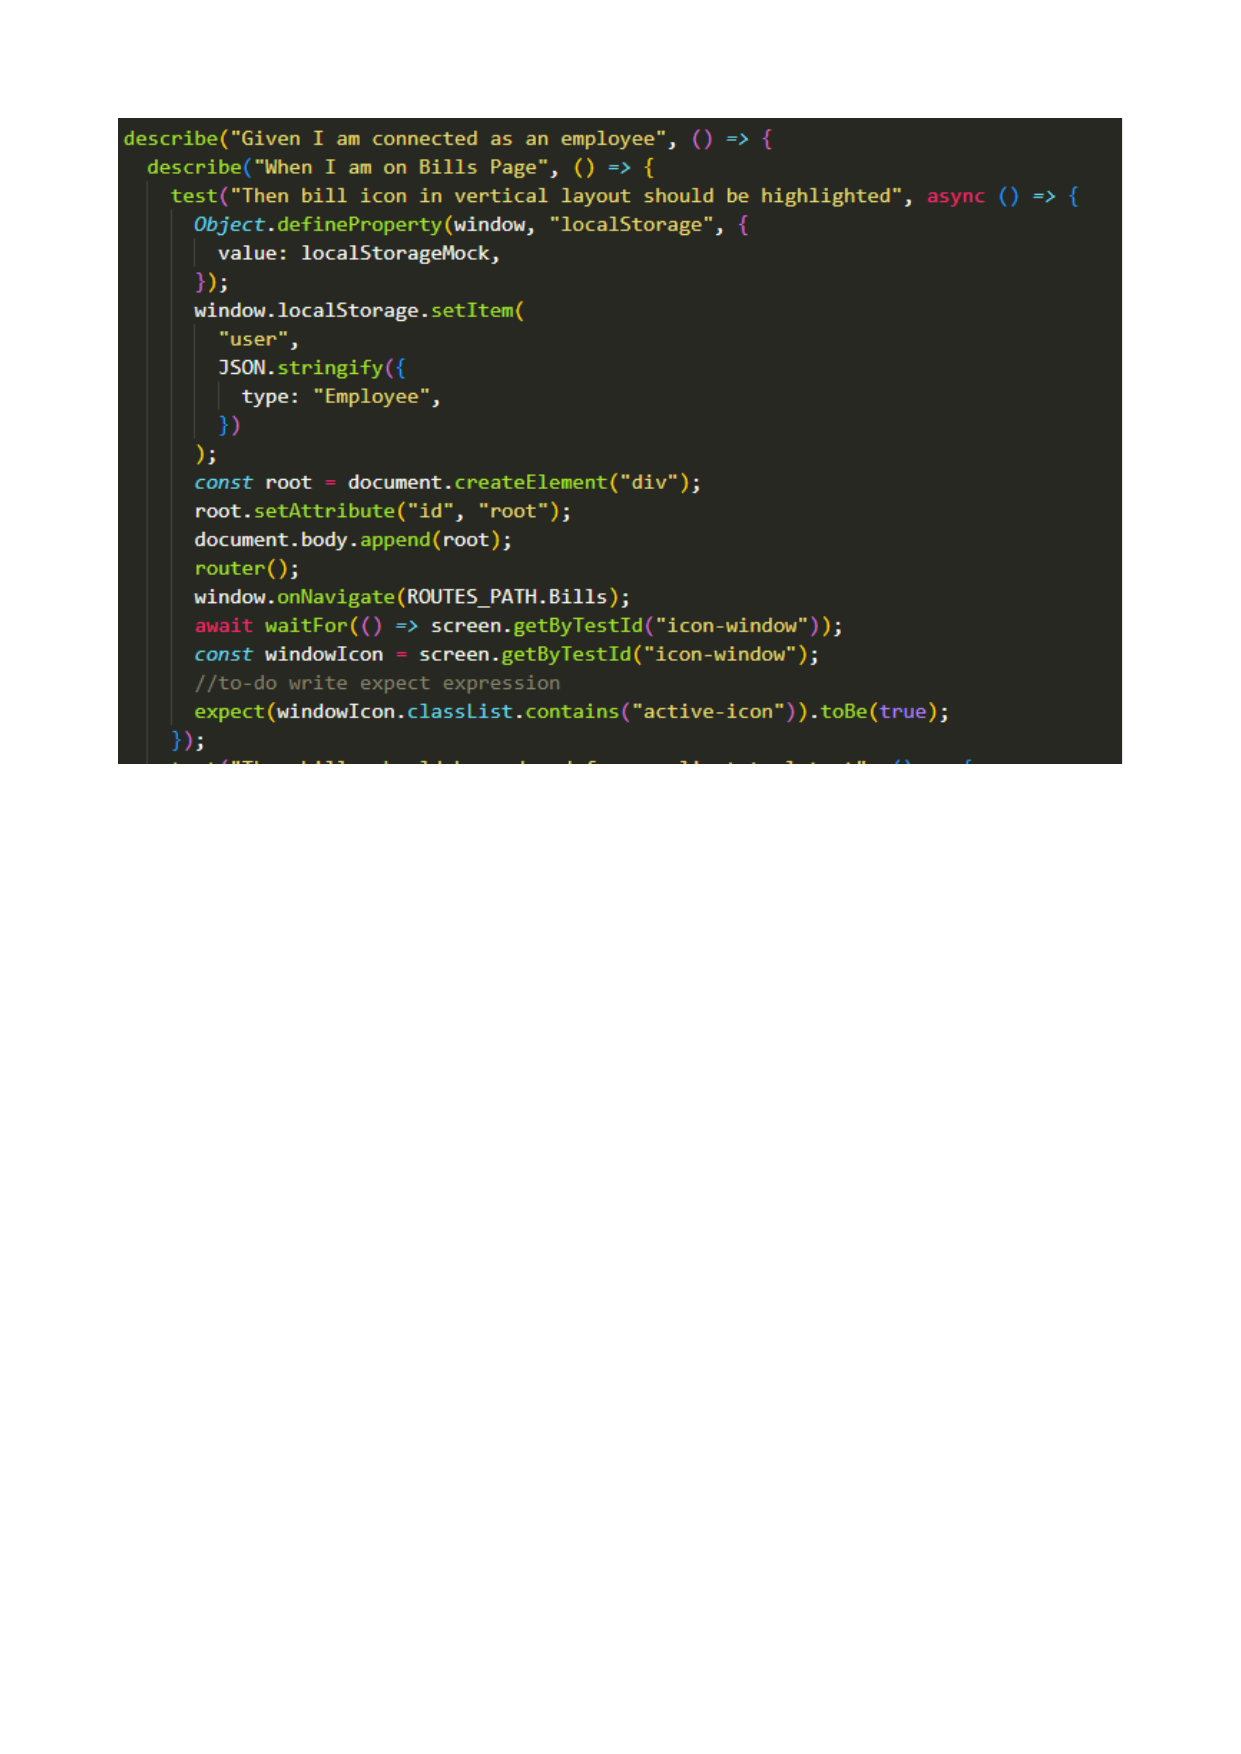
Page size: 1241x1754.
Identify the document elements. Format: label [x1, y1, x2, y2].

picture [118, 118, 1123, 764]
